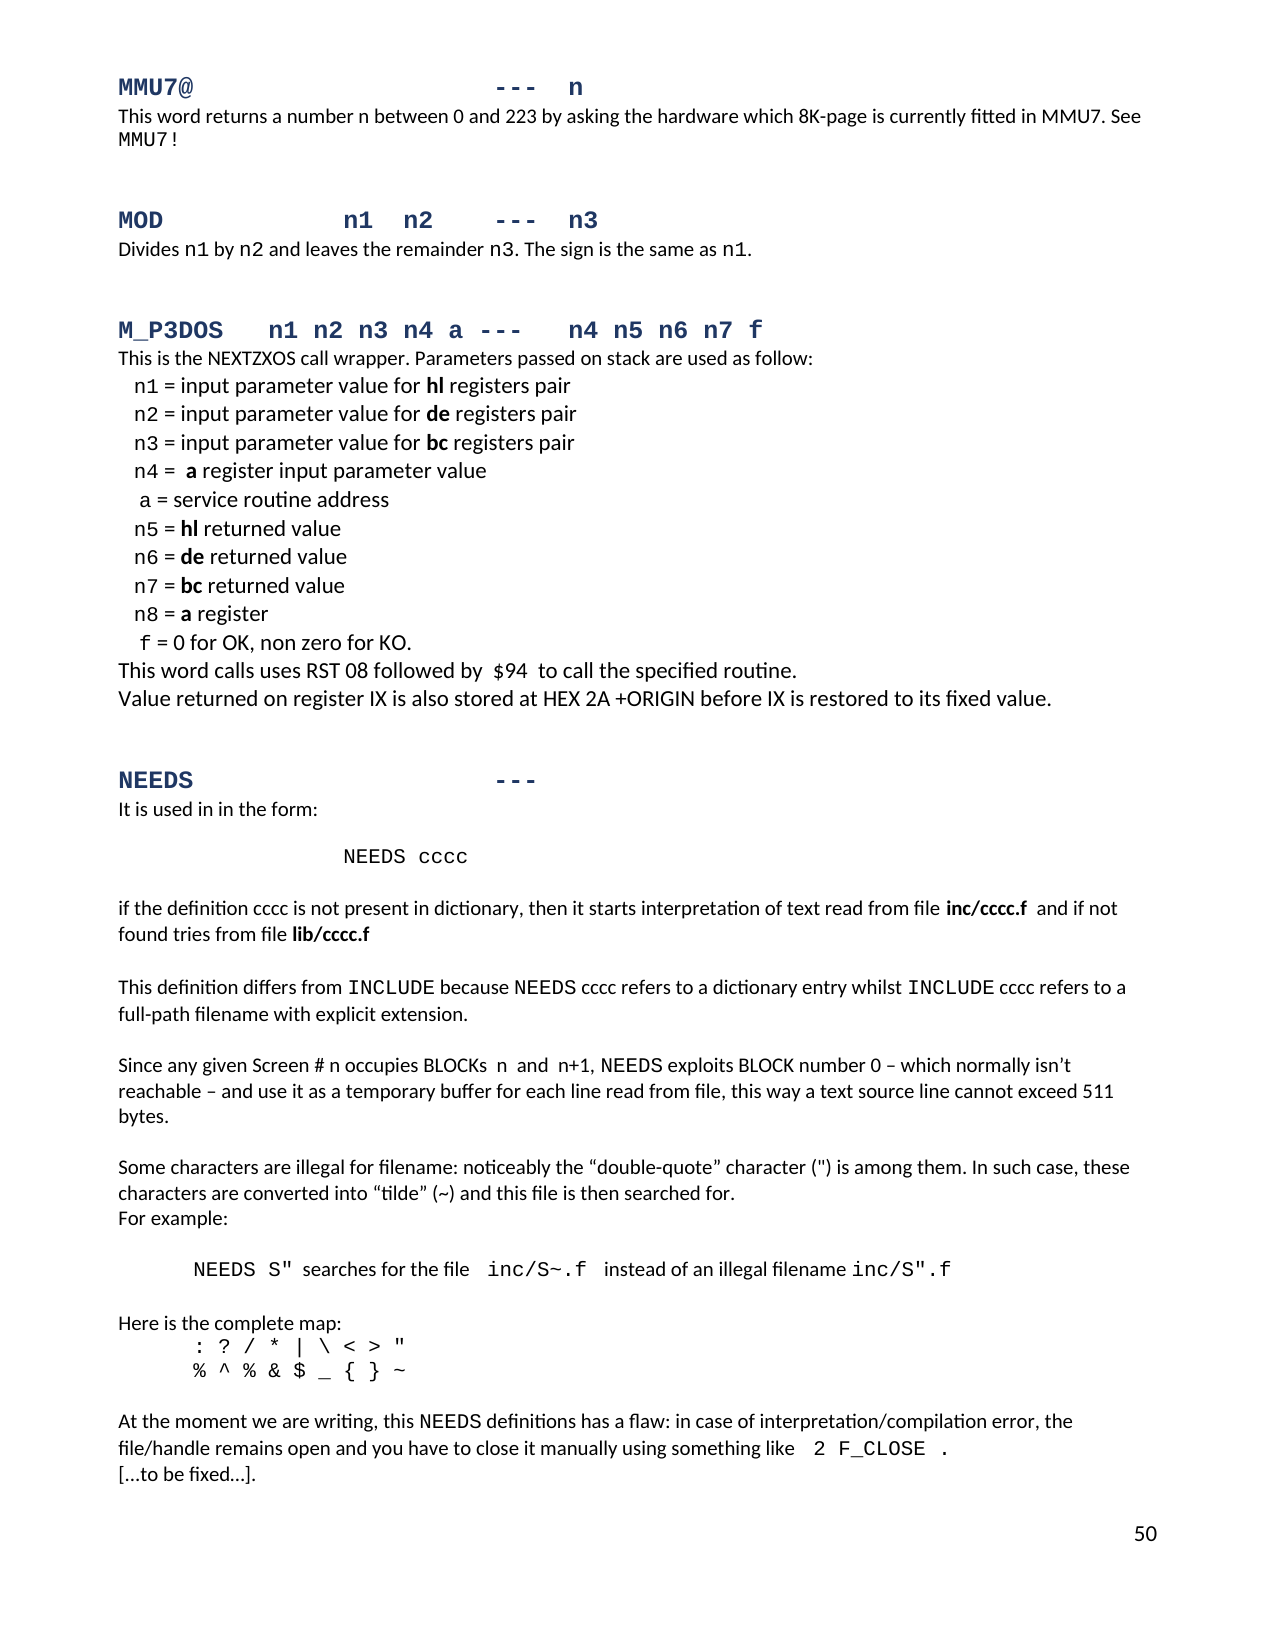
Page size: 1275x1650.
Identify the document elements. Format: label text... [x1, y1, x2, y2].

text Value returned on register IX is also stored at HEX 2A +ORIGIN before IX is restored to its fixed value. [118, 684, 1157, 712]
text This definition differs from INCLUDE because NEEDS cccc refers to a dictionary entry whilst INCLUDE cccc refers to a full-path filename with explicit extension. [118, 974, 1157, 1026]
text % ^ % & $ _ { } ~ [118, 1360, 1157, 1383]
text It is used in in the form: [118, 796, 1157, 821]
text At the moment we are writing, this NEEDS definitions has a flaw: in case of interpretation/compilation error, the file/handle remains open and you have to close it manually using something like 2 F_CLOSE . [118, 1409, 1157, 1462]
text NEEDS cccc [118, 847, 1157, 870]
text n5 = hl returned value [118, 514, 1157, 542]
text if the definition cccc is not present in dictionary, then it starts interpretation of text read from file inc/cccc.f and if not found tries from file lib/cccc.f [118, 896, 1157, 974]
text [...to be fixed…]. [118, 1462, 1157, 1487]
text Here is the complete map: [118, 1311, 1157, 1336]
text Since any given Screen # n occupies BLOCKs n and n+1, NEEDS exploits BLOCK number 0 – which normally isn’t reachable – and use it as a temporary buffer for each line read from file, this way a text source line cannot exceed 511 bytes. [118, 1052, 1157, 1129]
subtitle M_P3DOS n1 n2 n3 n4 a --- n4 n5 n6 n7 f [118, 317, 1157, 346]
text NEEDS S" searches for the file inc/S~.f instead of an illegal filename inc/S".f [118, 1256, 1157, 1283]
text Some characters are illegal for filename: noticeably the “double-quote” character (") is among them. In such case, these characters are converted into “tilde” (~) and this file is then searched for. [118, 1154, 1157, 1205]
text This word calls uses RST 08 followed by $94 to call the specified routine. [118, 656, 1157, 684]
text f = 0 for OK, non zero for KO. [118, 628, 1157, 656]
text For example: [118, 1205, 1157, 1231]
subtitle MOD n1 n2 --- n3 [118, 207, 1157, 236]
text n7 = bc returned value [118, 571, 1157, 599]
text n8 = a register [118, 599, 1157, 628]
text a = service routine address [118, 485, 1157, 514]
text This word returns a number n between 0 and 223 by asking the hardware which 8K-page is currently fitted in MMU7. See MMU7! [118, 103, 1157, 152]
text This is the NEXTZXOS call wrapper. Parameters passed on stack are used as follow: [118, 346, 1157, 371]
text n1 = input parameter value for hl registers pair [118, 371, 1157, 399]
text n3 = input parameter value for bc registers pair [118, 428, 1157, 457]
text n2 = input parameter value for de registers pair [118, 399, 1157, 428]
text n6 = de returned value [118, 542, 1157, 571]
subtitle MMU7@ --- n [118, 75, 1157, 103]
text : ? / * | \ < > " [118, 1336, 1157, 1360]
text Divides n1 by n2 and leaves the remainder n3. The sign is the same as n1. [118, 236, 1157, 262]
text n4 = a register input parameter value [118, 457, 1157, 485]
subtitle NEEDS --- [118, 767, 1157, 796]
